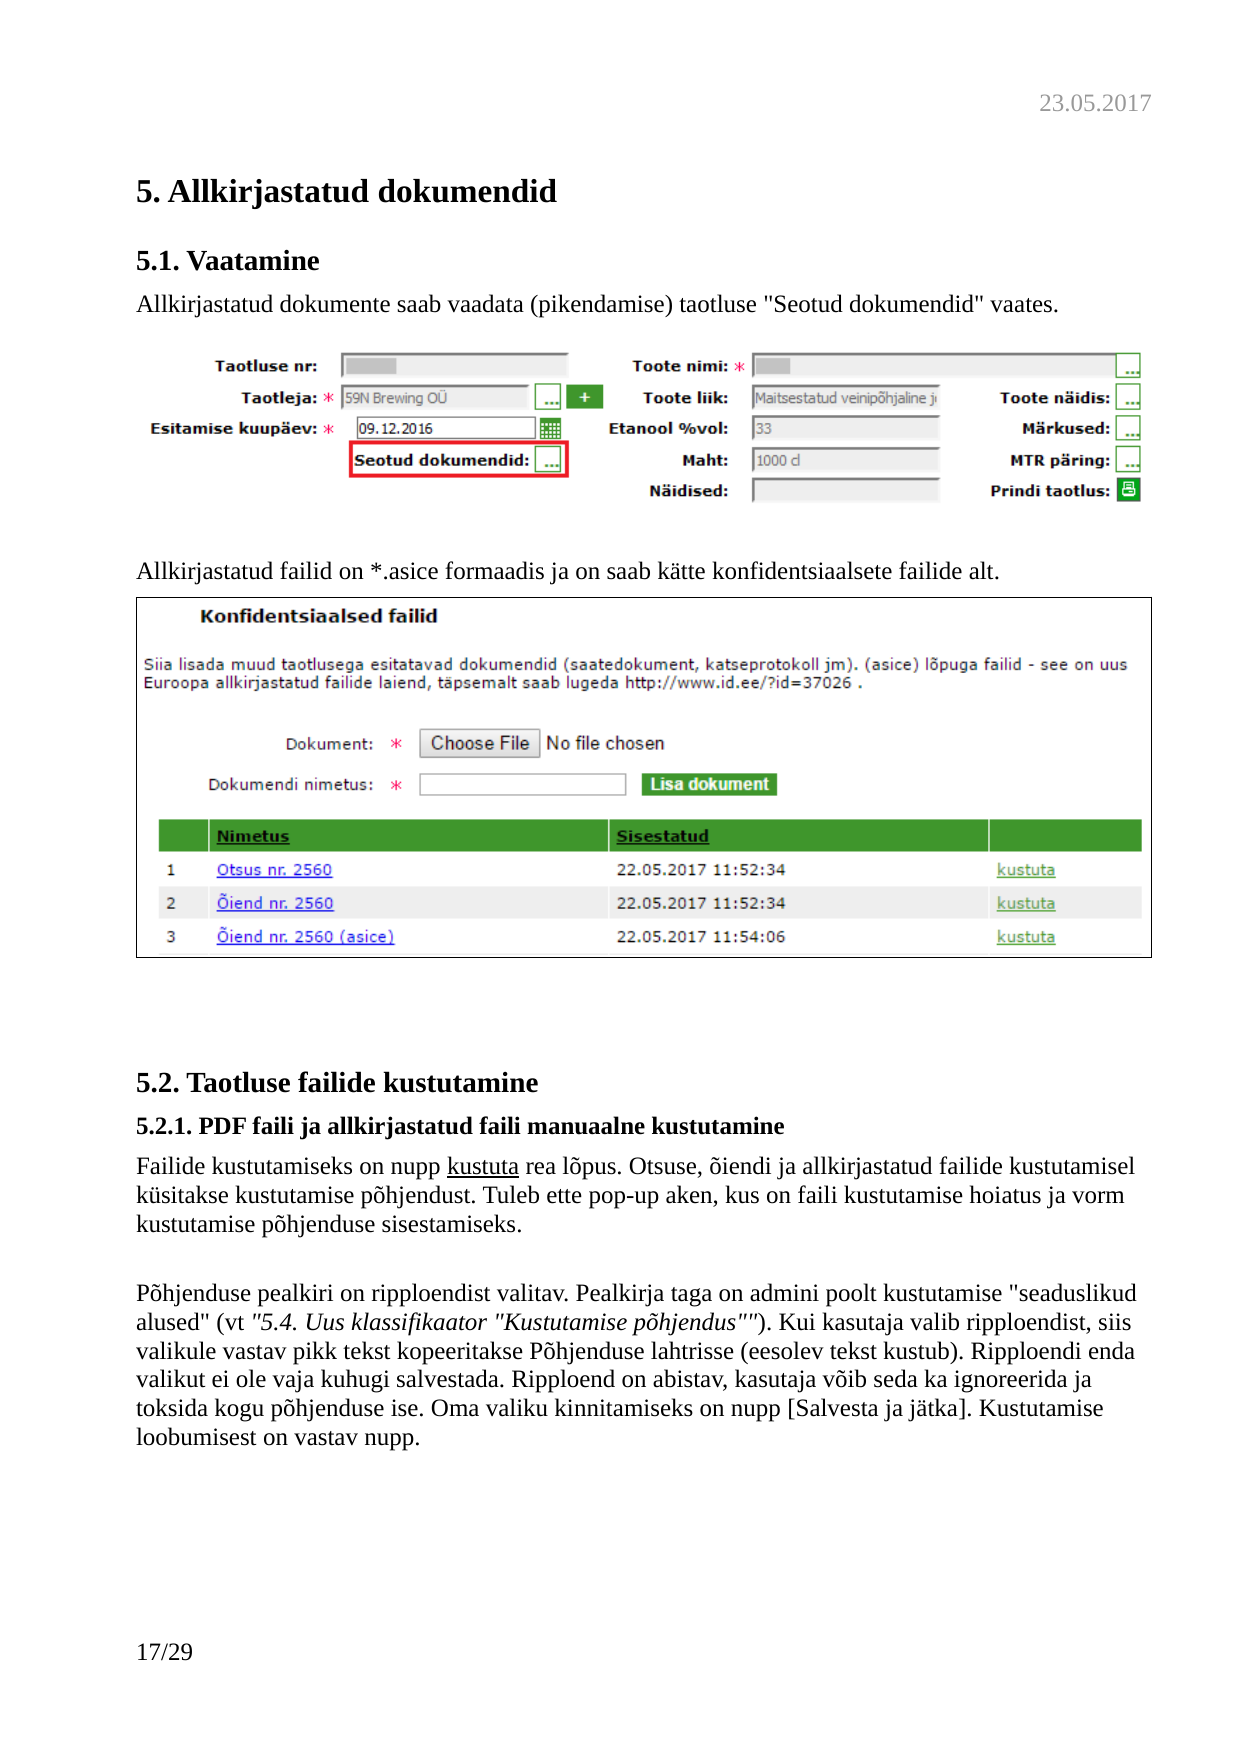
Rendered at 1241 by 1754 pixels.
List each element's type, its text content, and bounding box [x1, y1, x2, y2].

text Allkirjastatud failid on *.asice formaadis ja on saab kätte konfidentsiaalsete failide alt. [136, 556, 1152, 585]
picture [141, 330, 1146, 511]
subtitle 5.2. Taotluse failide kustutamine [136, 1065, 1152, 1098]
subtitle 5. Allkirjastatud dokumendid [136, 172, 1152, 210]
text Põhjenduse pealkiri on ripploendist valitav. Pealkirja taga on admini poolt kustutamise "seaduslikud alused" (vt "5.4. Uus klassifikaator "Kustutamise põhjendus""). Kui kasutaja valib ripploendist, siis valikule vastav pikk tekst kopeeritakse Põhjenduse lahtrisse (eesolev tekst kustub). Ripploendi enda valikut ei ole vaja kuhugi salvestada. Ripploend on abistav, kasutaja võib seda ka ignoreerida ja toksida kogu põhjenduse ise. Oma valiku kinnitamiseks on nupp [Salvesta ja jätka]. Kustutamise loobumisest on vastav nupp. [136, 1278, 1152, 1451]
subtitle 5.2.1. PDF faili ja allkirjastatud faili manuaalne kustutamine [136, 1111, 1152, 1140]
picture [138, 599, 1149, 955]
subtitle 5.1. Vaatamine [136, 243, 1152, 277]
text Failide kustutamiseks on nupp kustuta rea lõpus. Otsuse, õiendi ja allkirjastatud failide kustutamisel küsitakse kustutamise põhjendust. Tuleb ette pop-up aken, kus on faili kustutamise hoiatus ja vorm kustutamise põhjenduse sisestamiseks. [136, 1151, 1152, 1238]
text Allkirjastatud dokumente saab vaadata (pikendamise) taotluse "Seotud dokumendid" vaates. [136, 289, 1152, 318]
